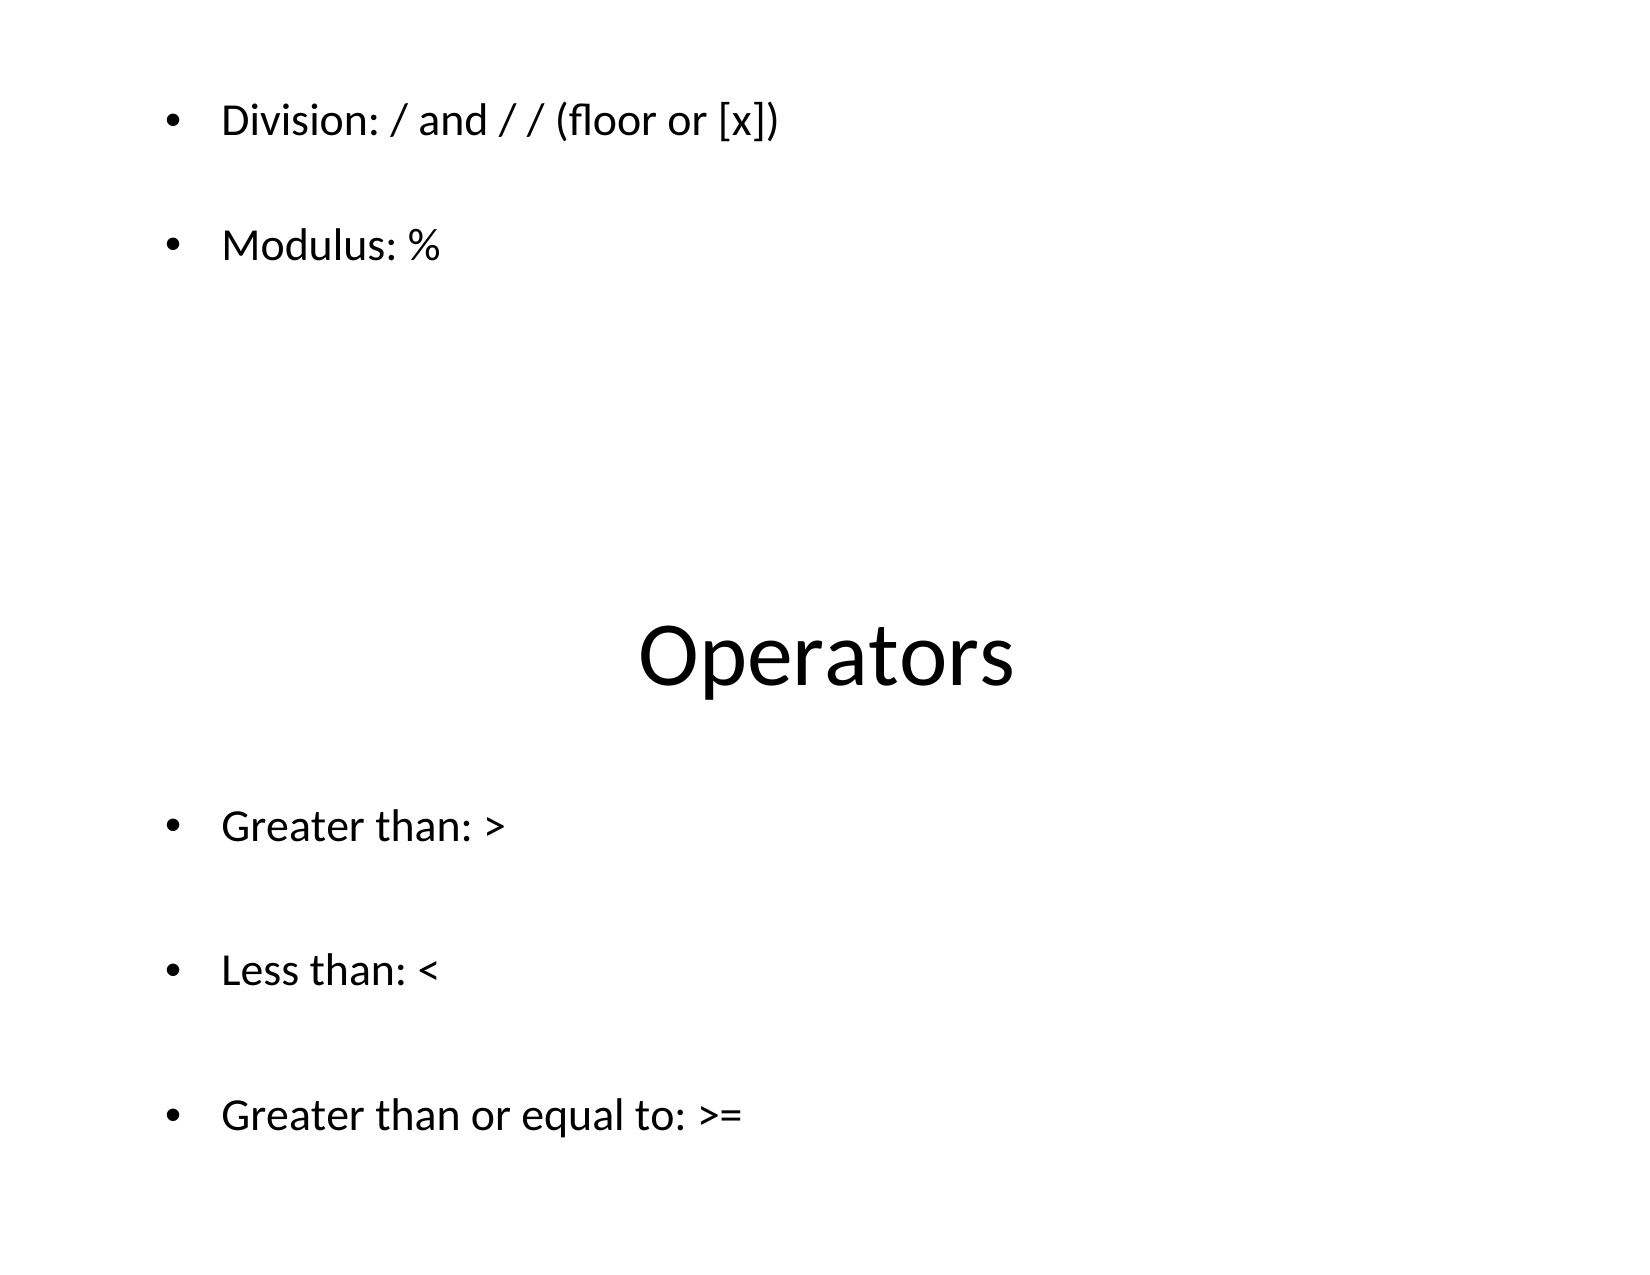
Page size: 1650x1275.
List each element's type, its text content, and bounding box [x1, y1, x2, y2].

table_cell • [75, 760, 221, 904]
table_cell Greater than: > [221, 760, 1575, 904]
table_cell • [75, 59, 221, 191]
table_cell Modulus: % [221, 191, 1575, 496]
table_cell Greater than or equal to: >= [221, 1048, 1575, 1192]
table_cell Less than: < [221, 904, 1575, 1048]
table_cell • [75, 904, 221, 1048]
table_cell • [75, 1048, 221, 1192]
table_header [75, 559, 221, 759]
table_cell • [75, 191, 221, 496]
table_cell Division: / and / / (floor or [x]) [221, 59, 1575, 191]
table_header Operators [221, 559, 1575, 759]
